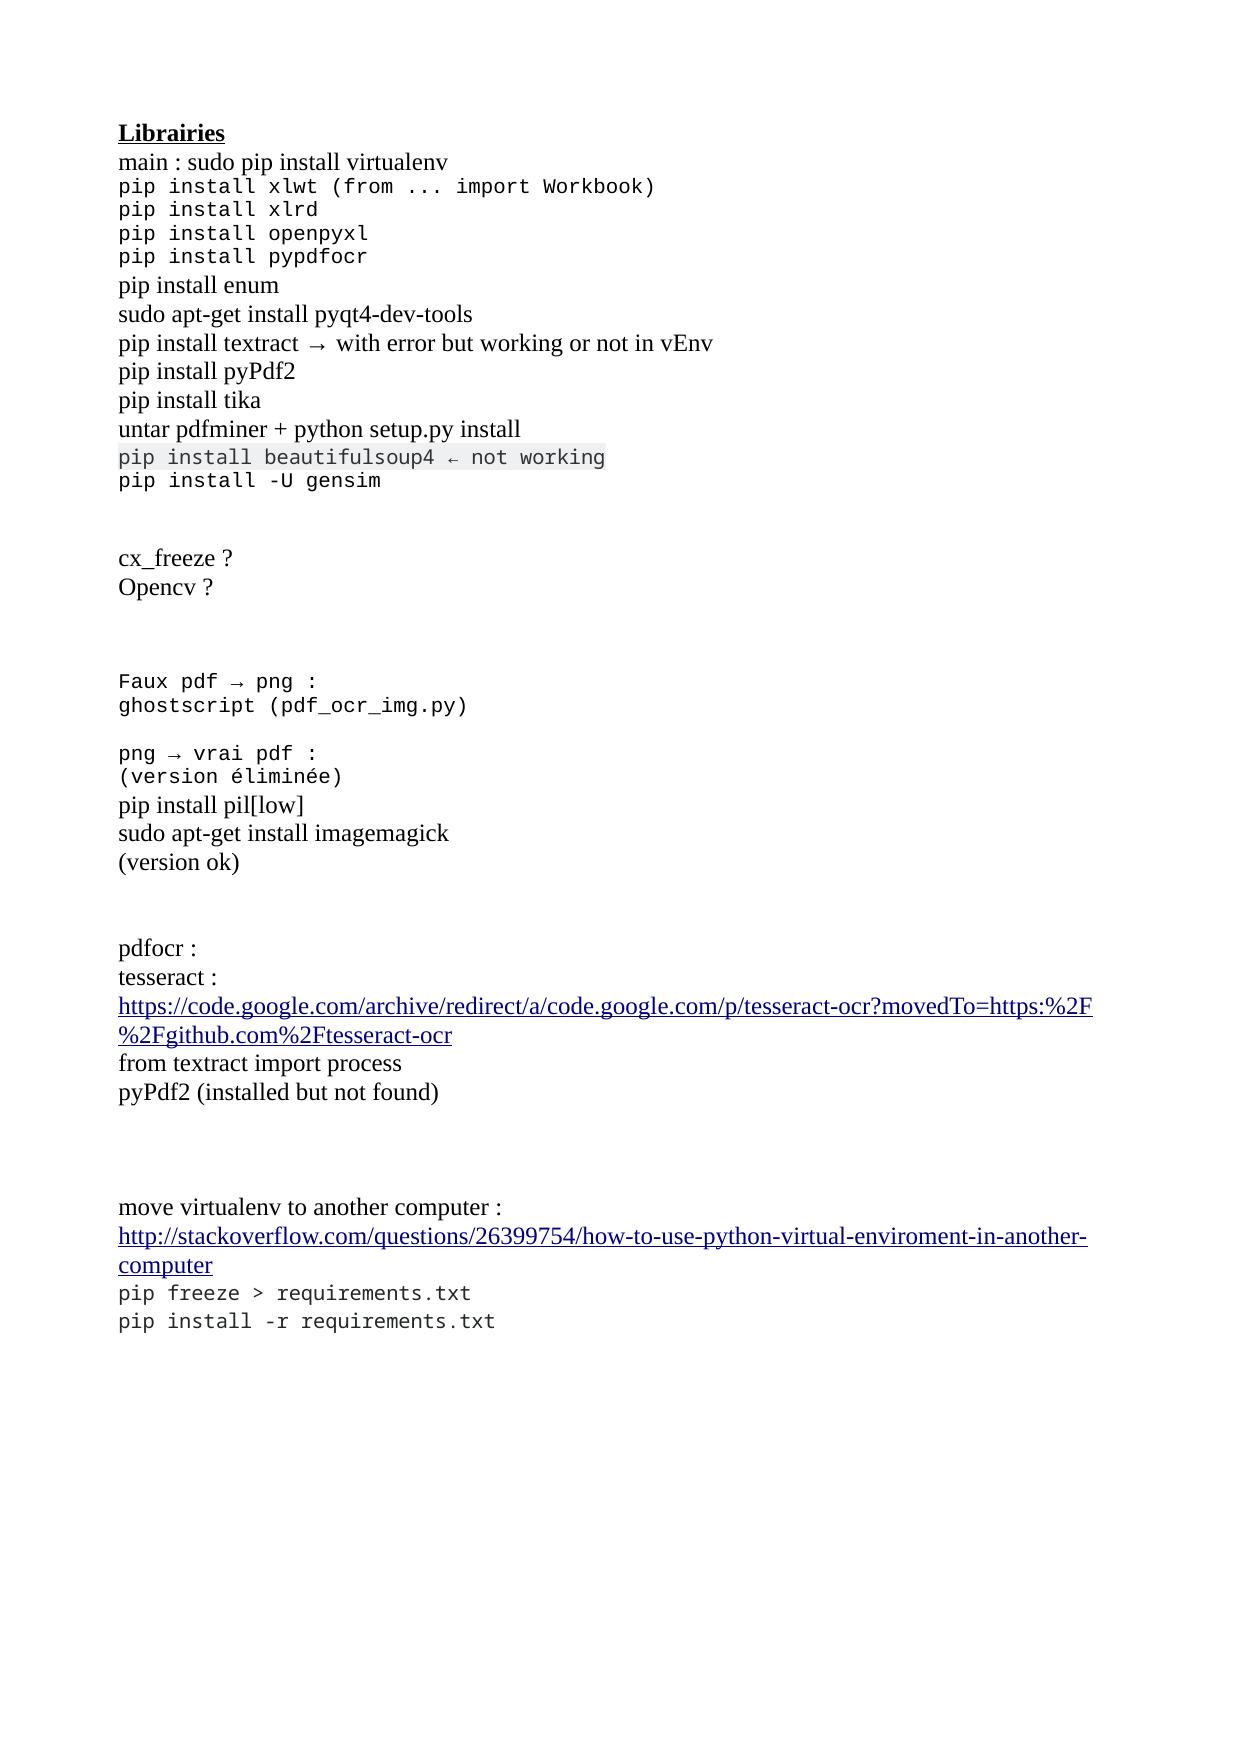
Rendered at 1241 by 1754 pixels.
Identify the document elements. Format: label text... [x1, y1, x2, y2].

text http://stackoverflow.com/questions/26399754/how-to-use-python-virtual-enviroment-in-another-computer [118, 1221, 1122, 1278]
text pip install pypdfocr [118, 247, 1122, 270]
text (version éliminée) [118, 766, 1122, 790]
text pip install xlwt (from ... import Workbook) [118, 176, 1122, 199]
text move virtualenv to another computer : [118, 1192, 1122, 1221]
text pip install xlrd [118, 199, 1122, 223]
text sudo apt-get install pyqt4-dev-tools [118, 299, 1122, 328]
text pip install tika [118, 385, 1122, 414]
text sudo apt-get install imagemagick [118, 818, 1122, 847]
text Opencv ? [118, 572, 1122, 601]
text pip install openpyxl [118, 223, 1122, 247]
text png → vrai pdf : [118, 742, 1122, 766]
text main : sudo pip install virtualenv [118, 147, 1122, 176]
text pip install beautifulsoup4 ← not working [118, 443, 1122, 470]
text cx_freeze ? [118, 543, 1122, 572]
text ghostscript (pdf_ocr_img.py) [118, 695, 1122, 719]
text Faux pdf → png : [118, 672, 1122, 695]
text https://code.google.com/archive/redirect/a/code.google.com/p/tesseract-ocr?movedTo=https:%2F%2Fgithub.com%2Ftesseract-ocr [118, 991, 1122, 1048]
text pip install -U gensim [118, 470, 1122, 494]
text pip install pyPdf2 [118, 356, 1122, 385]
text pdfocr : [118, 933, 1122, 962]
text (version ok) [118, 847, 1122, 876]
text Librairies [118, 118, 1122, 147]
text untar pdfminer + python setup.py install [118, 414, 1122, 443]
text tesseract : [118, 962, 1122, 991]
text pip install -r requirements.txt [118, 1306, 1122, 1334]
text pip install pil[low] [118, 790, 1122, 818]
text pip install textract → with error but working or not in vEnv [118, 328, 1122, 356]
text pyPdf2 (installed but not found) [118, 1077, 1122, 1106]
text pip freeze > requirements.txt [118, 1278, 1122, 1306]
text from textract import process [118, 1048, 1122, 1077]
text pip install enum [118, 270, 1122, 299]
